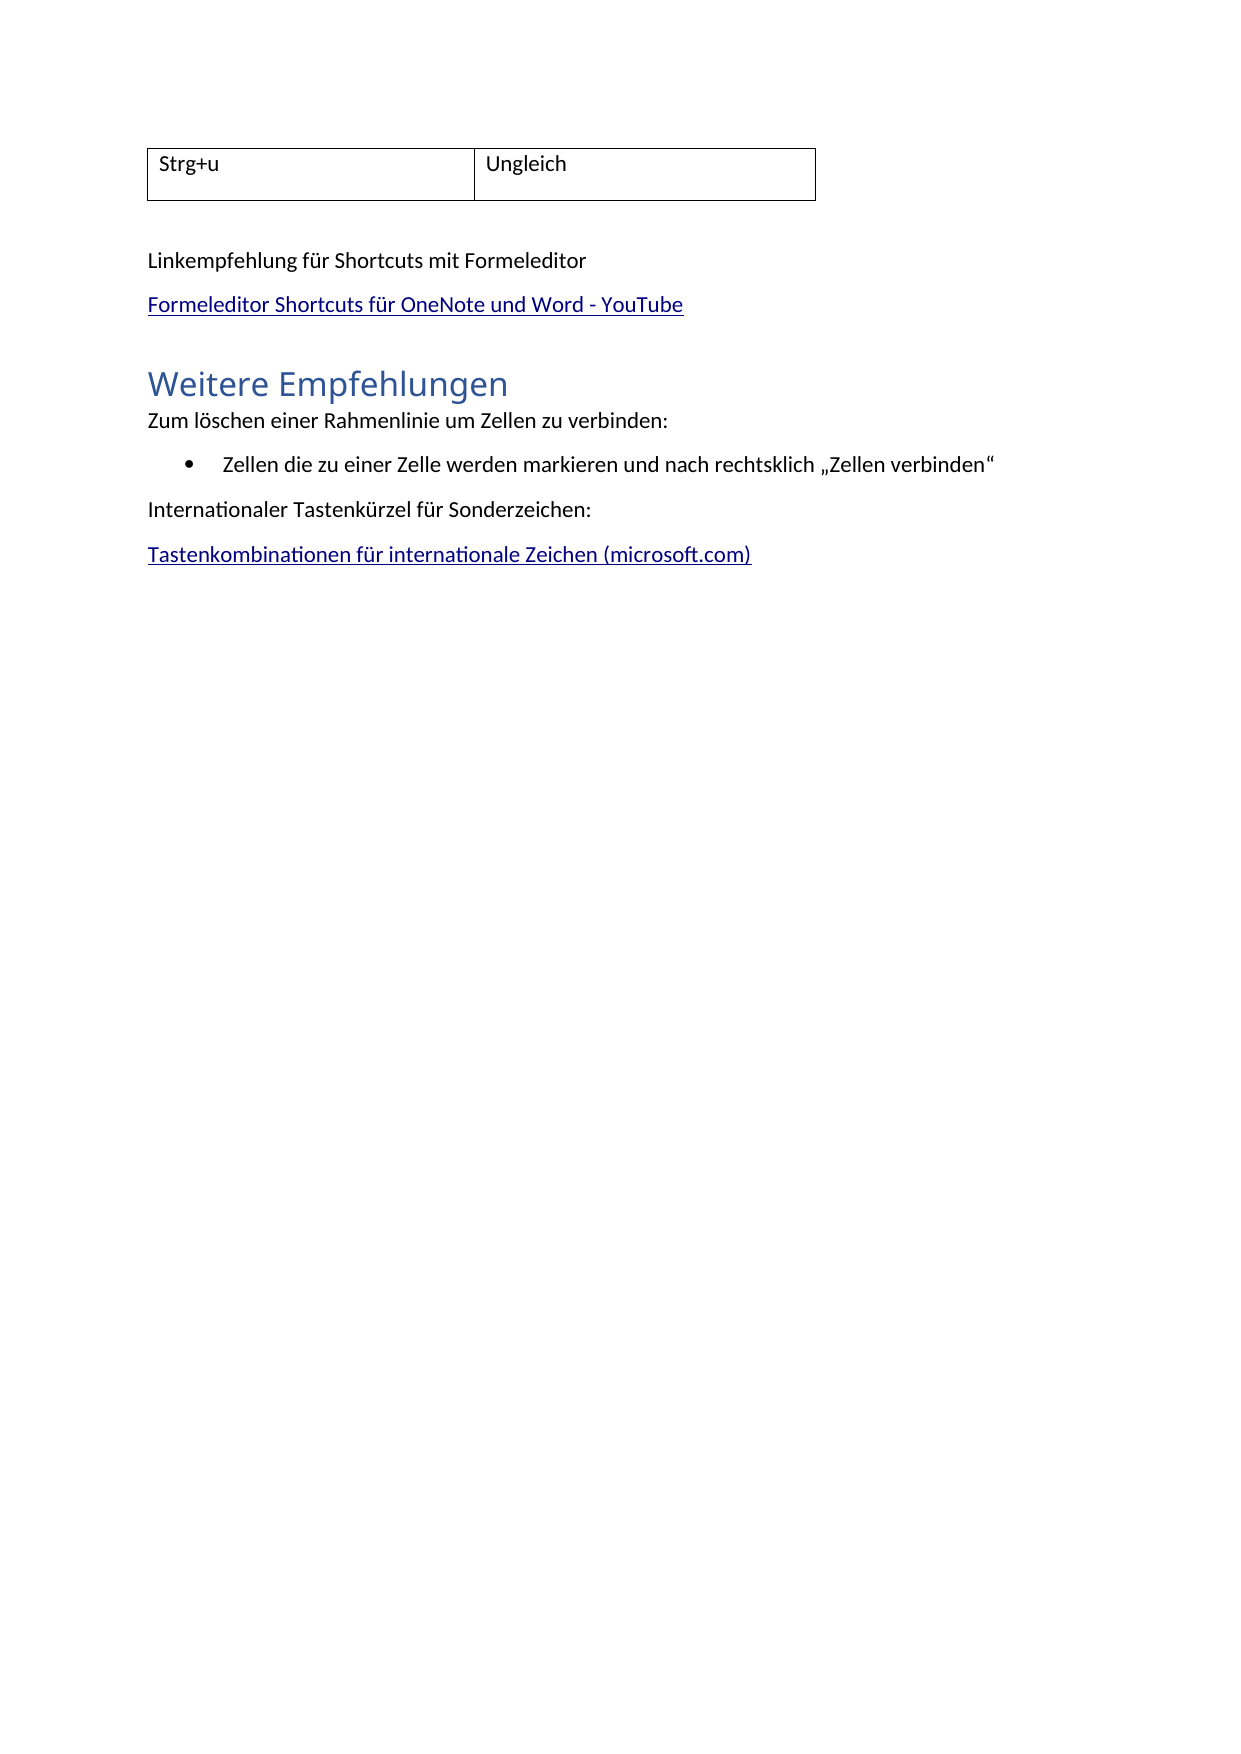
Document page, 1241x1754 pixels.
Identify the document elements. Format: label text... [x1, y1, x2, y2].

table_cell Strg+u [148, 149, 474, 200]
text Zum löschen einer Rahmenlinie um Zellen zu verbinden: [148, 406, 1093, 434]
text Linkempfehlung für Shortcuts mit Formeleditor [148, 246, 1093, 274]
text Tastenkombinationen für internationale Zeichen (microsoft.com) [148, 540, 1093, 568]
list Zellen die zu einer Zelle werden markieren und nach rechtsklich „Zellen verbinden“ [185, 450, 1093, 478]
text Formeleditor Shortcuts für OneNote und Word - YouTube [148, 291, 1093, 319]
text Internationaler Tastenkürzel für Sonderzeichen: [148, 495, 1093, 523]
table_cell Ungleich [475, 149, 815, 200]
subtitle Weitere Empfehlungen [148, 360, 1093, 406]
